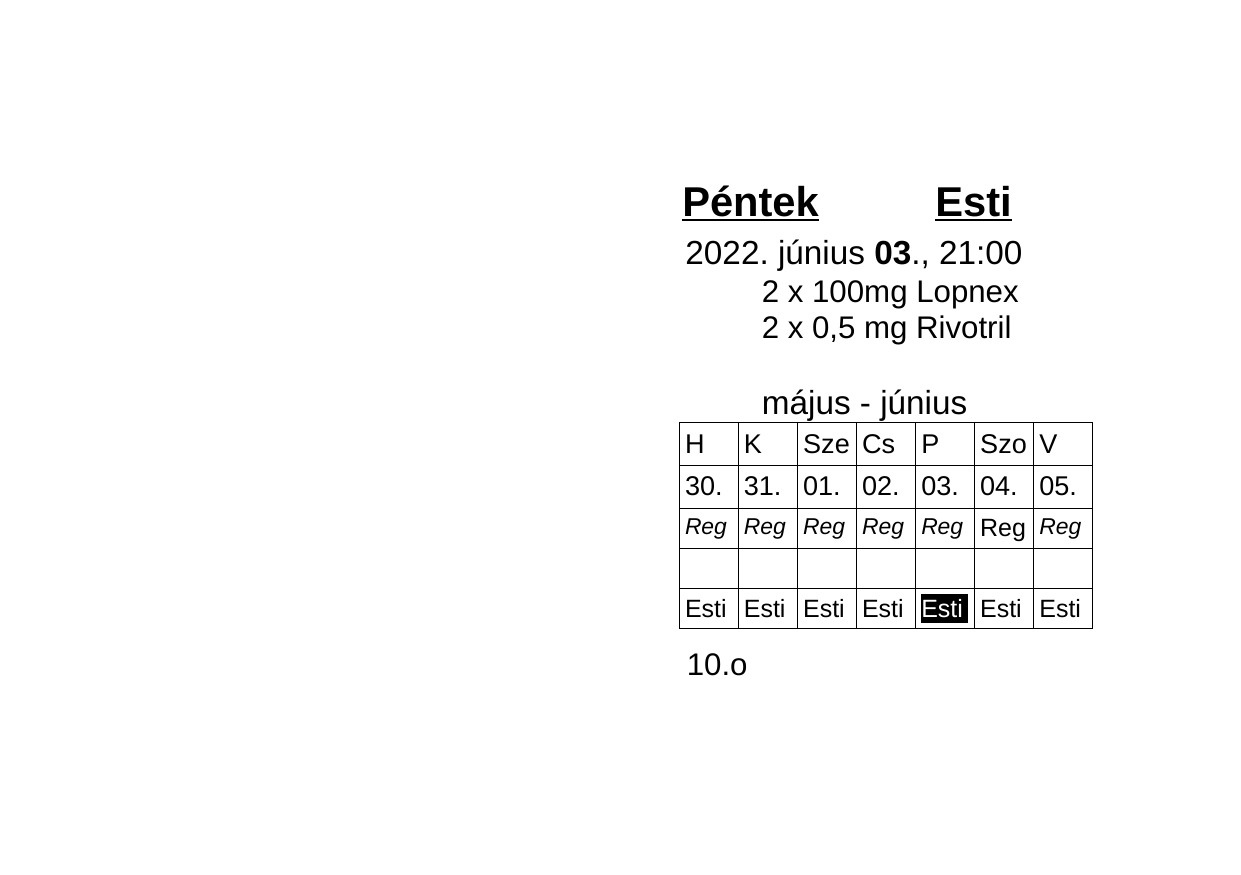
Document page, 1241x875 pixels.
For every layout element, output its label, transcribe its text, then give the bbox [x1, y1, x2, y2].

table_header Cs [857, 423, 915, 464]
text május - június [148, 345, 1093, 422]
table_cell 05. [1034, 466, 1092, 507]
table_cell [739, 549, 797, 588]
table_cell 31. [739, 466, 797, 507]
table_cell Reg [857, 509, 915, 548]
table_cell [857, 549, 915, 588]
table_header H [680, 423, 738, 464]
table_cell [916, 549, 974, 588]
table_cell [975, 549, 1033, 588]
table_cell Reg [916, 509, 974, 548]
table_cell Esti [798, 589, 856, 628]
text 2 x 0,5 mg Rivotril [148, 309, 1093, 345]
table_header Sze [798, 423, 856, 464]
table_cell Reg [739, 509, 797, 548]
table_cell 03. [916, 466, 974, 507]
table_cell Esti [975, 589, 1033, 628]
table_cell Esti [916, 589, 974, 628]
table_cell [680, 549, 738, 588]
text Péntek Esti [148, 177, 1093, 225]
table_header Szo [975, 423, 1033, 464]
table_header P [916, 423, 974, 464]
table_cell Esti [857, 589, 915, 628]
table_cell Reg [1034, 509, 1092, 548]
table_cell Reg [975, 509, 1033, 548]
table_cell 02. [857, 466, 915, 507]
text 2022. június 03., 21:00 [148, 225, 1093, 273]
table_header K [739, 423, 797, 464]
table_cell 04. [975, 466, 1033, 507]
table_header V [1034, 423, 1092, 464]
table_cell [1034, 549, 1092, 588]
table_cell 30. [680, 466, 738, 507]
table_cell Reg [680, 509, 738, 548]
table_cell 01. [798, 466, 856, 507]
text 2 x 100mg Lopnex [148, 273, 1093, 309]
text 10.o [148, 646, 1093, 682]
table_cell Esti [680, 589, 738, 628]
table_cell Esti [739, 589, 797, 628]
table_cell [798, 549, 856, 588]
table_cell Esti [1034, 589, 1092, 628]
table_cell Reg [798, 509, 856, 548]
